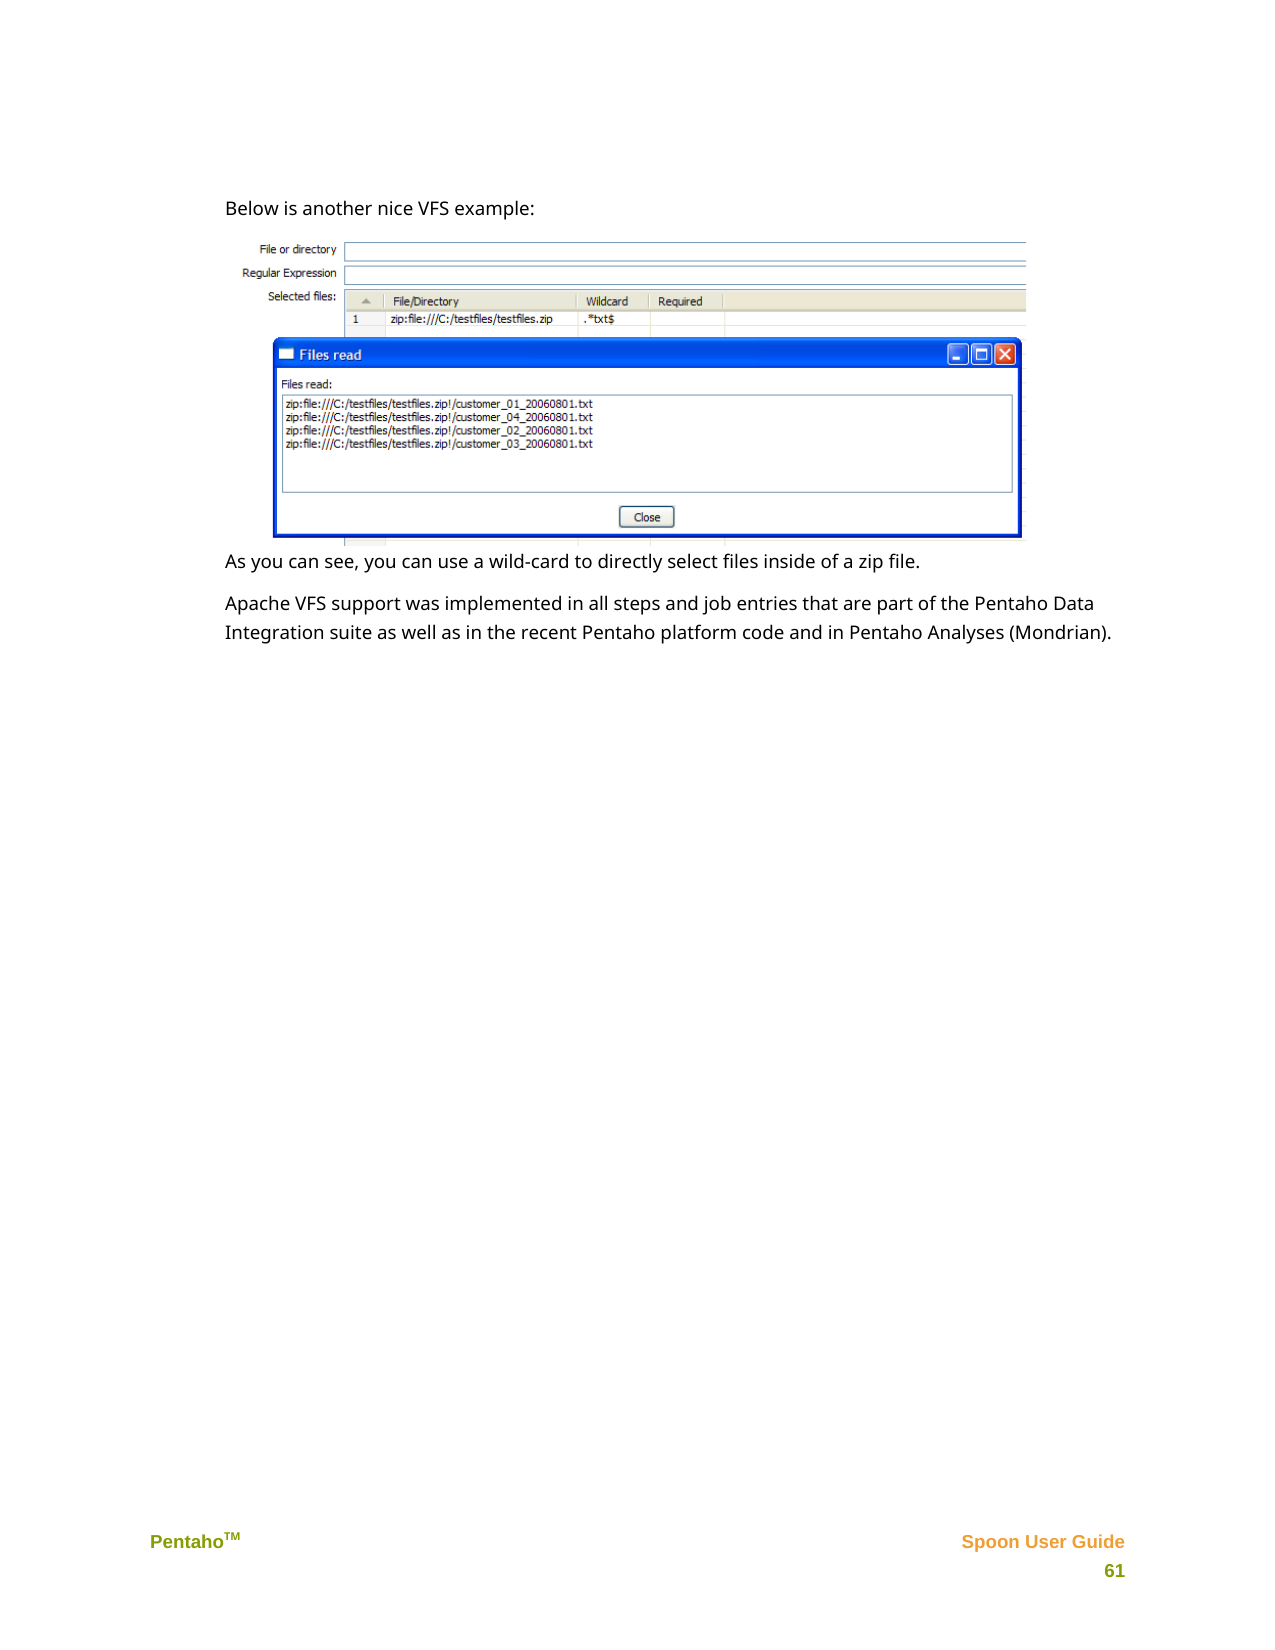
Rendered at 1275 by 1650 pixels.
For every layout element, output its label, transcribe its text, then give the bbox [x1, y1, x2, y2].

text As you can see, you can use a wild-card to directly select files inside of a zip file. [225, 233, 1125, 574]
picture [225, 239, 1027, 546]
text Apache VFS support was implemented in all steps and job entries that are part of the Pentaho Data Integration suite as well as in the recent Pentaho platform code and in Pentaho Analyses (Mondrian). [225, 587, 1125, 645]
text Below is another nice VFS example: [225, 192, 1125, 221]
